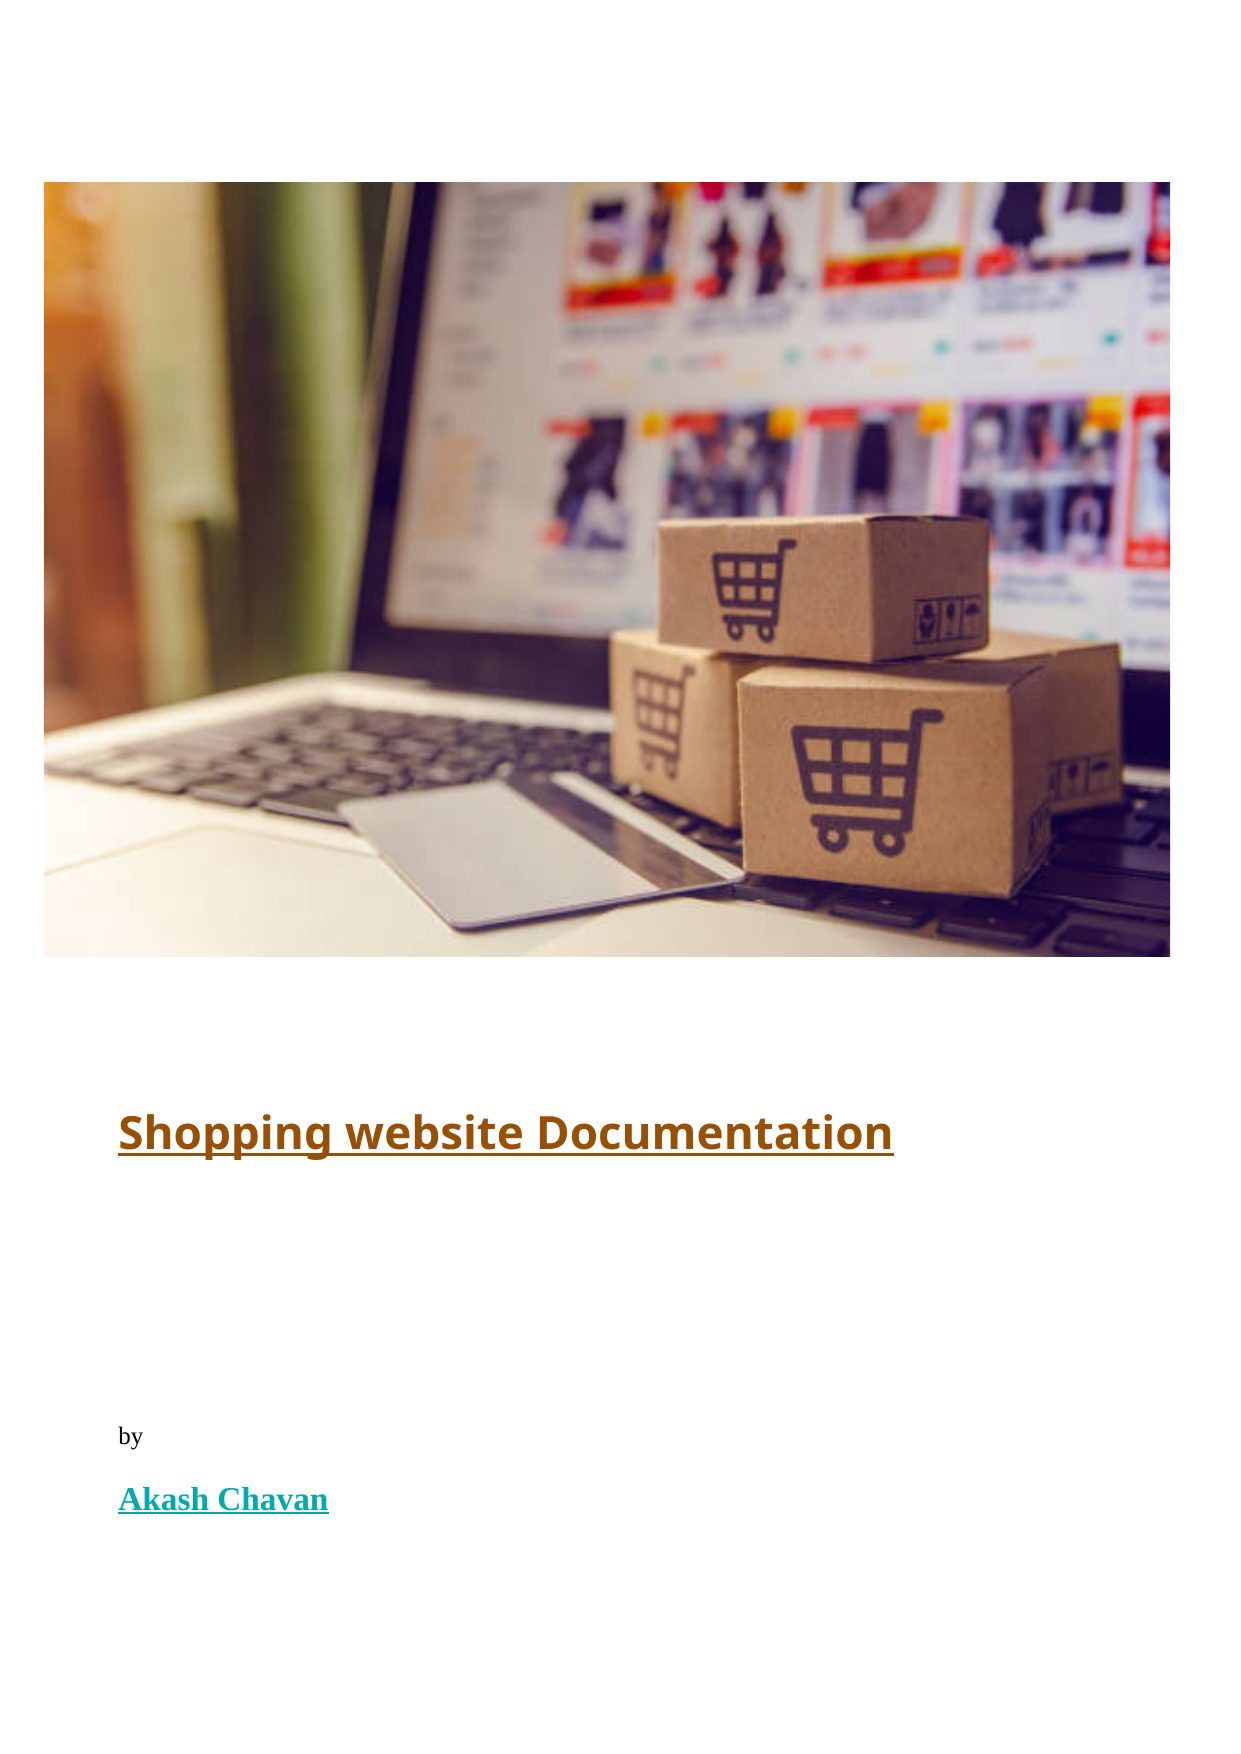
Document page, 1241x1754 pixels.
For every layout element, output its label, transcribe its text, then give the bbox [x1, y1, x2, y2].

text by [118, 1421, 1122, 1450]
text Shopping website Documentation [118, 1100, 1122, 1163]
text Akash Chavan [118, 1479, 1122, 1517]
text ­ [118, 1450, 1122, 1479]
picture [43, 182, 1171, 957]
